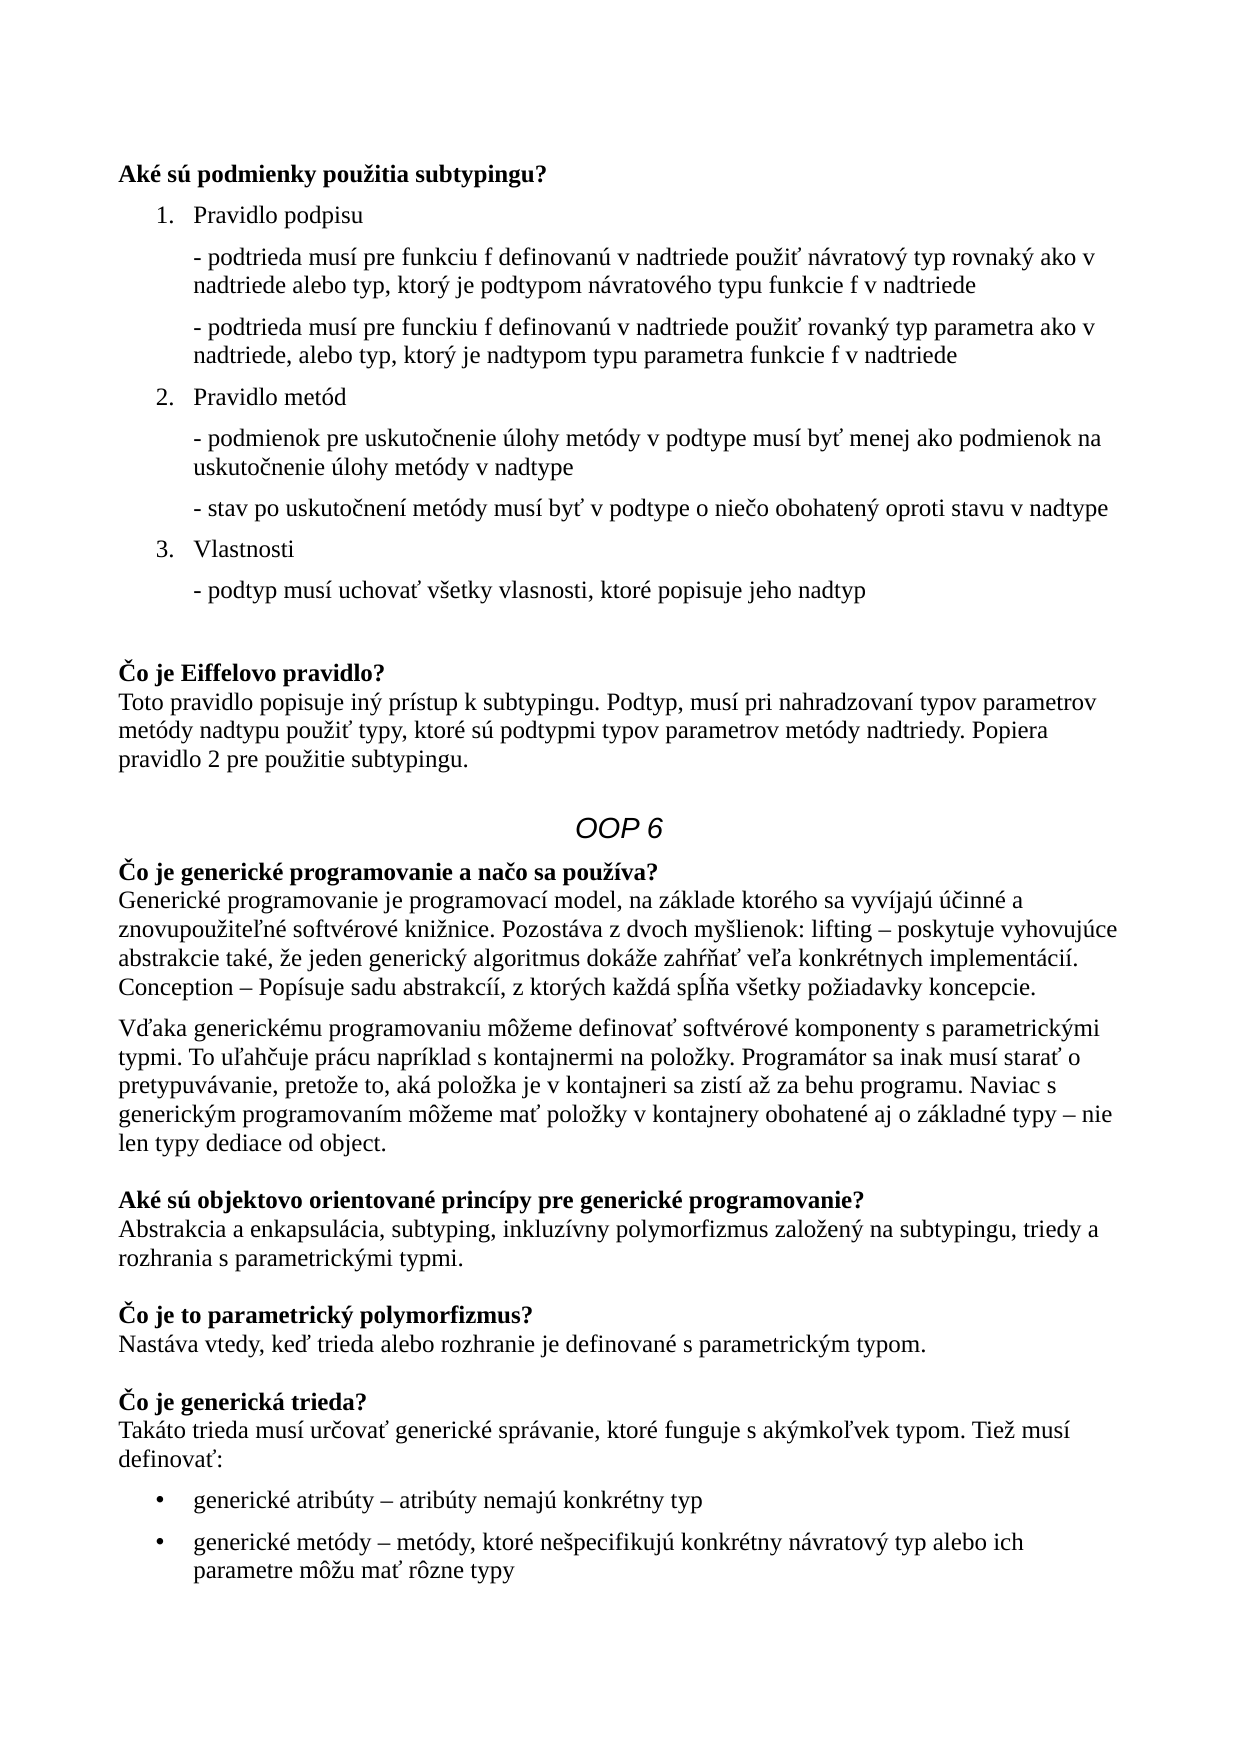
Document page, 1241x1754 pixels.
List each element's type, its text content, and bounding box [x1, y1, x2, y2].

list - podmienok pre uskutočnenie úlohy metódy v podtype musí byť menej ako podmienok na uskutočnenie úlohy metódy v nadtype [156, 423, 1122, 481]
list generické atribúty – atribúty nemajú konkrétny typ [156, 1485, 1122, 1514]
text Vďaka generickému programovaniu môžeme definovať softvérové komponenty s parametrickými typmi. To uľahčuje prácu napríklad s kontajnermi na položky. Programátor sa inak musí starať o pretypuvávanie, pretože to, aká položka je v kontajneri sa zistí až za behu programu. Naviac s generickým programovaním môžeme mať položky v kontajnery obohatené aj o základné typy – nie len typy dediace od object. Aké sú objektovo orientované princípy pre generické programovanie? Abstrakcia a enkapsulácia, subtyping, inkluzívny polymorfizmus založený na subtypingu, triedy a rozhrania s parametrickými typmi. Čo je to parametrický polymorfizmus? Nastáva vtedy, keď trieda alebo rozhranie je definované s parametrickým typom. Čo je generická trieda? Takáto trieda musí určovať generické správanie, ktoré funguje s akýmkoľvek typom. Tiež musí definovať: [118, 1013, 1122, 1473]
text Čo je generické programovanie a načo sa používa? Generické programovanie je programovací model, na základe ktorého sa vyvíjajú účinné a znovupoužiteľné softvérové knižnice. Pozostáva z dvoch myšlienok: lifting – poskytuje vyhovujúce abstrakcie také, že jeden generický algoritmus dokáže zahŕňať veľa konkrétnych implementácií. Conception – Popísuje sadu abstrakcíí, z ktorých každá spĺňa všetky požiadavky koncepcie. [118, 857, 1122, 1000]
subtitle OOP 6 [118, 811, 1122, 844]
list - podtrieda musí pre funkciu f definovanú v nadtriede použiť návratový typ rovnaký ako v nadtriede alebo typ, ktorý je podtypom návratového typu funkcie f v nadtriede [156, 242, 1122, 299]
list Pravidlo metód [156, 382, 1122, 411]
list Pravidlo podpisu [156, 201, 1122, 229]
list - podtyp musí uchovať všetky vlasnosti, ktoré popisuje jeho nadtyp [156, 576, 1122, 604]
list Vlastnosti [156, 534, 1122, 563]
list - stav po uskutočnení metódy musí byť v podtype o niečo obohatený oproti stavu v nadtype [156, 493, 1122, 522]
text Čo je Eiffelovo pravidlo? Toto pravidlo popisuje iný prístup k subtypingu. Podtyp, musí pri nahradzovaní typov parametrov metódy nadtypu použiť typy, ktoré sú podtypmi typov parametrov metódy nadtriedy. Popiera pravidlo 2 pre použitie subtypingu. [118, 658, 1122, 773]
text Aké sú podmienky použitia subtypingu? [118, 159, 1122, 188]
list generické metódy – metódy, ktoré nešpecifikujú konkrétny návratový typ alebo ich parametre môžu mať rôzne typy [156, 1527, 1122, 1584]
list - podtrieda musí pre funckiu f definovanú v nadtriede použiť rovanký typ parametra ako v nadtriede, alebo typ, ktorý je nadtypom typu parametra funkcie f v nadtriede [156, 312, 1122, 369]
